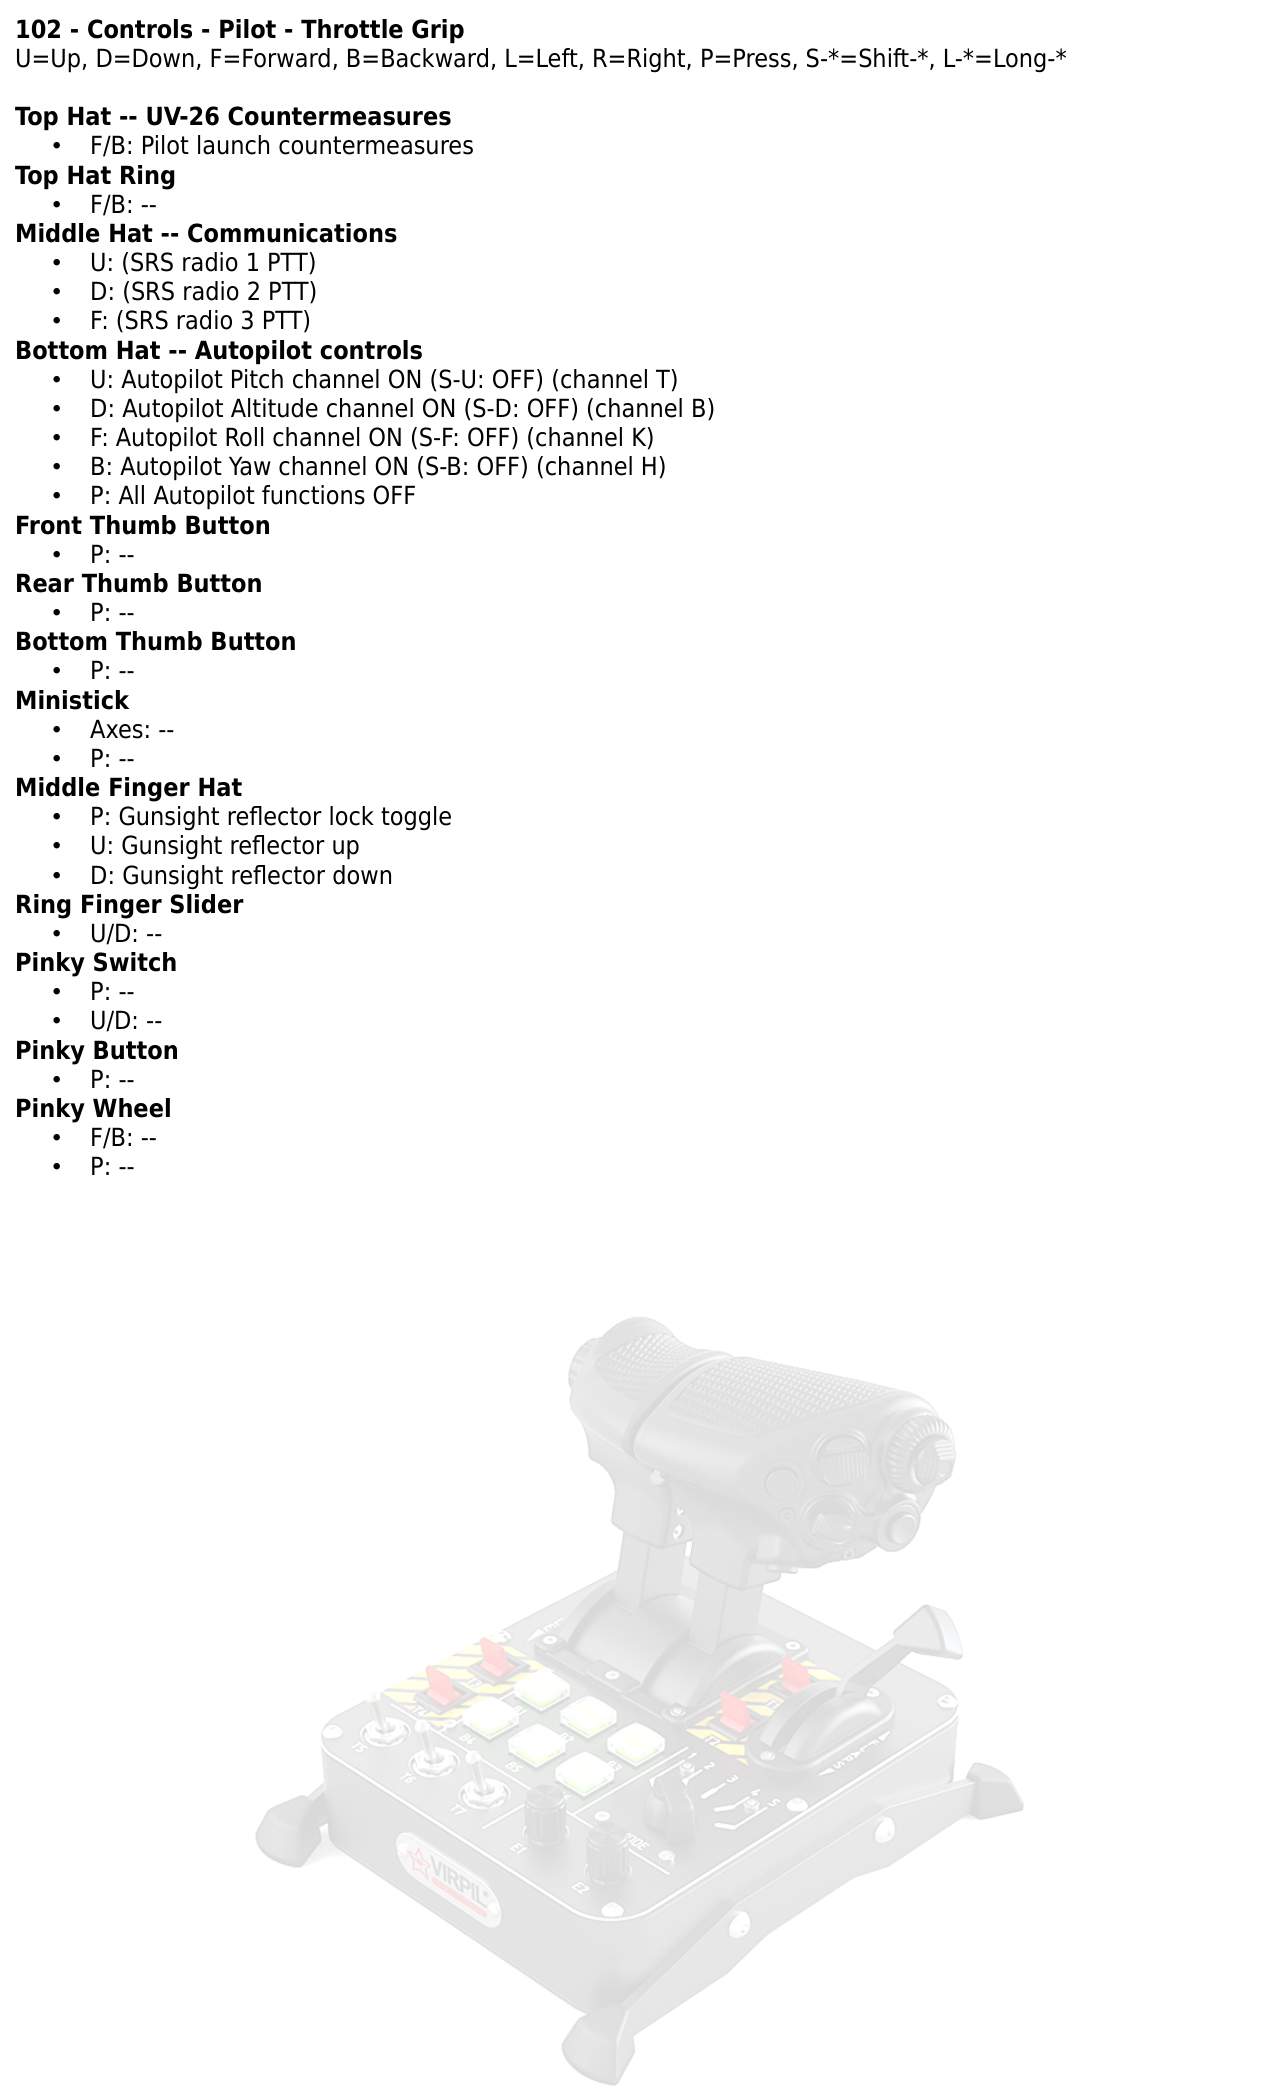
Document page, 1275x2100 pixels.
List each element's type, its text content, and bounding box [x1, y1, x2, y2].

text Front Thumb Button [15, 511, 1260, 540]
list U: (SRS radio 1 PTT) [52, 248, 1260, 277]
list U: Gunsight reflector up [52, 832, 1260, 861]
text Top Hat Ring [15, 161, 1260, 190]
list U/D: -- [52, 919, 1260, 948]
text Rear Thumb Button [15, 569, 1260, 598]
list F/B: -- [52, 190, 1260, 219]
list P: -- [52, 598, 1260, 627]
text Middle Finger Hat [15, 773, 1260, 802]
list P: -- [52, 744, 1260, 773]
text Top Hat -- UV-26 Countermeasures [15, 102, 1260, 132]
text Middle Hat -- Communications [15, 219, 1260, 248]
text Pinky Wheel [15, 1094, 1260, 1123]
list U: Autopilot Pitch channel ON (S-U: OFF) (channel T) [52, 365, 1260, 394]
list U/D: -- [52, 1007, 1260, 1036]
list D: Gunsight reflector down [52, 861, 1260, 890]
list D: Autopilot Altitude channel ON (S-D: OFF) (channel B) [52, 394, 1260, 423]
text Ring Finger Slider [15, 890, 1260, 919]
list P: -- [52, 977, 1260, 1007]
list Axes: -- [52, 715, 1260, 744]
list P: -- [52, 1065, 1260, 1094]
list B: Autopilot Yaw channel ON (S-B: OFF) (channel H) [52, 452, 1260, 482]
list P: -- [52, 657, 1260, 686]
list F: Autopilot Roll channel ON (S-F: OFF) (channel K) [52, 423, 1260, 452]
list F/B: Pilot launch countermeasures [52, 132, 1260, 161]
text Pinky Switch [15, 948, 1260, 977]
list P: -- [52, 540, 1260, 569]
text Ministick [15, 686, 1260, 715]
list P: -- [52, 1152, 1260, 1182]
list P: Gunsight reflector lock toggle [52, 802, 1260, 832]
list D: (SRS radio 2 PTT) [52, 277, 1260, 307]
list F: (SRS radio 3 PTT) [52, 307, 1260, 336]
list F/B: -- [52, 1123, 1260, 1152]
text Bottom Thumb Button [15, 627, 1260, 657]
text Bottom Hat -- Autopilot controls [15, 336, 1260, 365]
text U=Up, D=Down, F=Forward, B=Backward, L=Left, R=Right, P=Press, S-*=Shift-*, L-*=Long-* [15, 44, 1260, 73]
list P: All Autopilot functions OFF [52, 482, 1260, 511]
text Pinky Button [15, 1036, 1260, 1065]
text 102 - Controls - Pilot - Throttle Grip [15, 15, 1260, 44]
